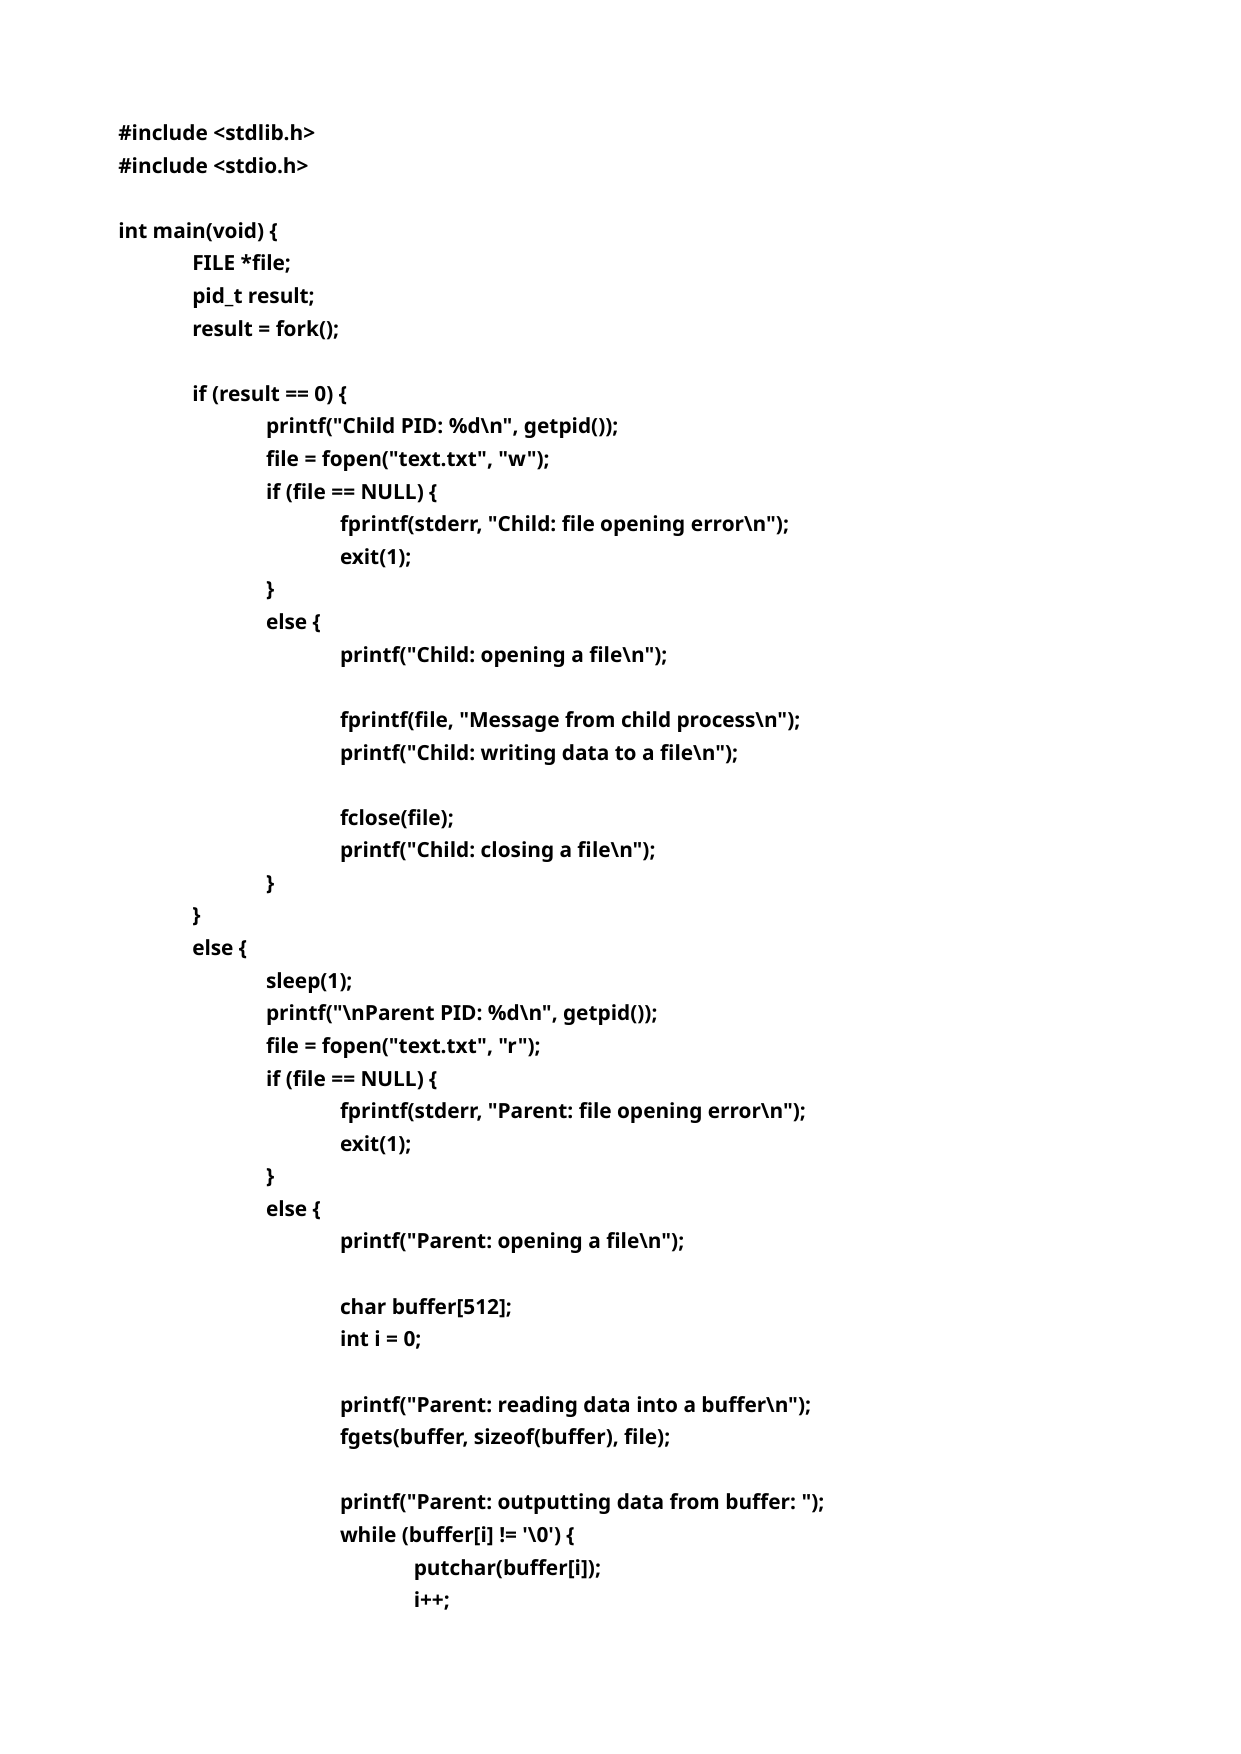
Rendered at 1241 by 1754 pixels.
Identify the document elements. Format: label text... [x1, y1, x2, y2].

text } [118, 868, 1122, 896]
text printf("Parent: opening a file\n"); [118, 1227, 1122, 1255]
text if (file == NULL) { [118, 477, 1122, 505]
text file = fopen("text.txt", "r"); [118, 1031, 1122, 1059]
text putchar(buffer[i]); [118, 1553, 1122, 1581]
text } [118, 901, 1122, 929]
text fprintf(file, "Message from child process\n"); [118, 705, 1122, 733]
text printf("Child: closing a file\n"); [118, 835, 1122, 864]
text fprintf(stderr, "Child: file opening error\n"); [118, 509, 1122, 538]
text fgets(buffer, sizeof(buffer), file); [118, 1422, 1122, 1451]
text pid_t result; [118, 281, 1122, 309]
text while (buffer[i] != '\0') { [118, 1520, 1122, 1548]
text else { [118, 1194, 1122, 1222]
text #include <stdlib.h> [118, 118, 1122, 147]
text printf("Parent: reading data into a buffer\n"); [118, 1390, 1122, 1418]
text printf("\nParent PID: %d\n", getpid()); [118, 998, 1122, 1027]
text result = fork(); [118, 314, 1122, 342]
text } [118, 1161, 1122, 1190]
text if (result == 0) { [118, 379, 1122, 407]
text fprintf(stderr, "Parent: file opening error\n"); [118, 1096, 1122, 1125]
text printf("Parent: outputting data from buffer: "); [118, 1487, 1122, 1516]
text printf("Child PID: %d\n", getpid()); [118, 412, 1122, 440]
text exit(1); [118, 1129, 1122, 1157]
text if (file == NULL) { [118, 1064, 1122, 1092]
text file = fopen("text.txt", "w"); [118, 444, 1122, 473]
text int i = 0; [118, 1324, 1122, 1353]
text else { [118, 933, 1122, 962]
text sleep(1); [118, 966, 1122, 994]
text fclose(file); [118, 803, 1122, 831]
text int main(void) { [118, 216, 1122, 244]
text printf("Child: writing data to a file\n"); [118, 738, 1122, 766]
text #include <stdio.h> [118, 151, 1122, 179]
text i++; [118, 1585, 1122, 1614]
text else { [118, 607, 1122, 636]
text FILE *file; [118, 248, 1122, 277]
text char buffer[512]; [118, 1292, 1122, 1320]
text exit(1); [118, 542, 1122, 570]
text } [118, 574, 1122, 603]
text printf("Child: opening a file\n"); [118, 640, 1122, 668]
